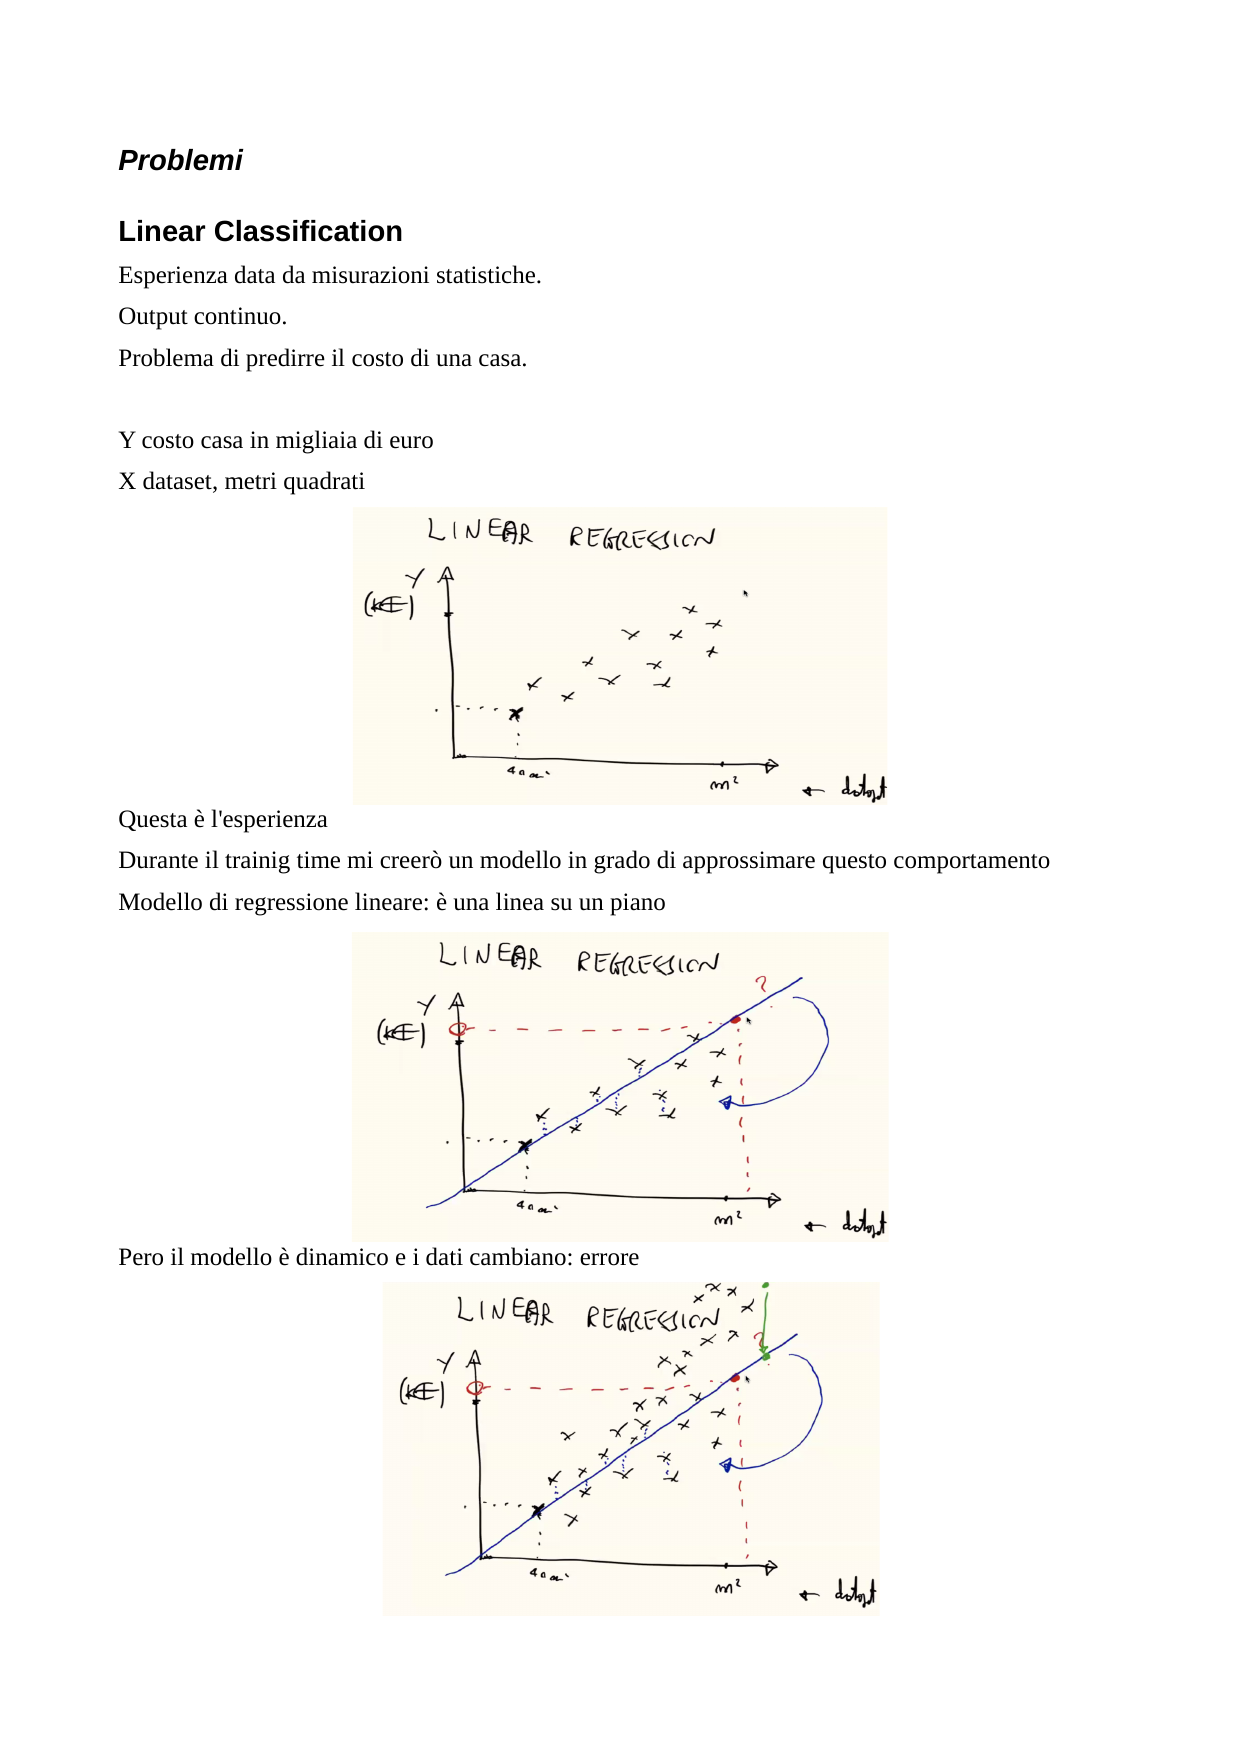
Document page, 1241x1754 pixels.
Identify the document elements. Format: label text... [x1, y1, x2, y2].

text Output continuo. [118, 301, 1122, 330]
text X dataset, metri quadrati [118, 466, 1122, 495]
text Y costo casa in migliaia di euro [118, 425, 1122, 454]
text Questa è l'esperienza [118, 508, 1122, 833]
text Durante il trainig time mi creerò un modello in grado di approssimare questo comportamento [118, 846, 1122, 874]
text Modello di regressione lineare: è una linea su un piano [118, 887, 1122, 916]
text Pero il modello è dinamico e i dati cambiano: errore [118, 928, 1122, 1271]
subtitle Problemi [118, 143, 1122, 177]
picture [352, 507, 888, 805]
picture [382, 1282, 880, 1616]
text Problema di predirre il costo di una casa. [118, 343, 1122, 371]
text Esperienza data da misurazioni statistiche. [118, 260, 1122, 289]
subtitle Linear Classification [118, 214, 1122, 248]
picture [351, 932, 889, 1242]
